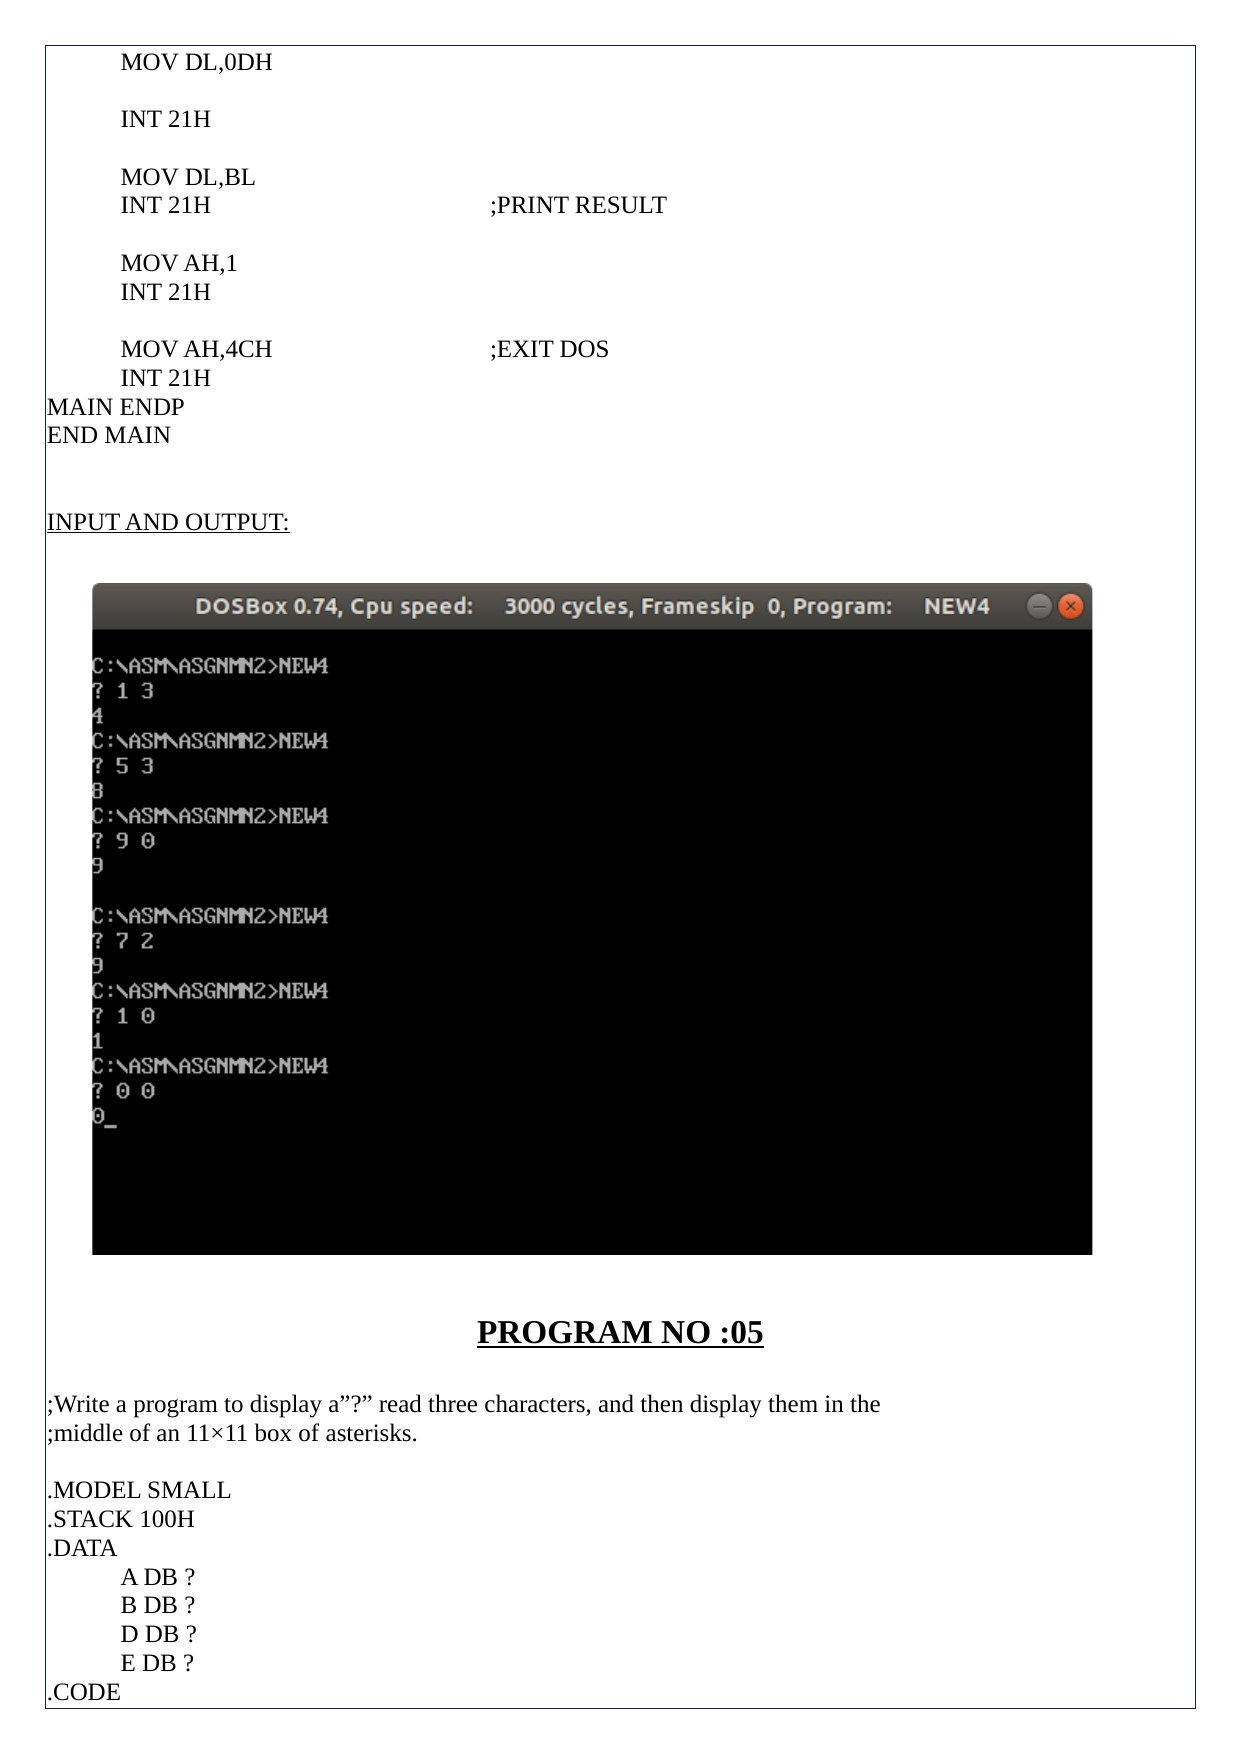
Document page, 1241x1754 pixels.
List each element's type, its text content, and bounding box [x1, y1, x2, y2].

text .STACK 100H [47, 1504, 1194, 1533]
picture [92, 583, 1093, 1255]
text A DB ? [47, 1562, 1194, 1590]
text END MAIN [47, 420, 1194, 449]
text ;Write a program to display a”?” read three characters, and then display them in the [47, 1389, 1194, 1418]
text INT 21H [47, 363, 1194, 392]
text .MODEL SMALL [47, 1475, 1194, 1504]
text MAIN ENDP [47, 392, 1194, 420]
text MOV AH,1 [47, 248, 1194, 277]
text INT 21H ;PRINT RESULT [47, 190, 1194, 219]
text E DB ? [47, 1648, 1194, 1677]
text MOV DL,BL [47, 162, 1194, 190]
text .DATA [47, 1533, 1194, 1562]
text MOV DL,0DH [47, 47, 1194, 75]
text MOV AH,4CH ;EXIT DOS [47, 334, 1194, 363]
text INPUT AND OUTPUT: [47, 507, 1194, 535]
text .CODE [47, 1677, 1194, 1705]
text INT 21H [47, 104, 1194, 133]
text PROGRAM NO :05 [47, 1312, 1194, 1351]
text B DB ? [47, 1590, 1194, 1619]
text INT 21H [47, 277, 1194, 305]
text D DB ? [47, 1619, 1194, 1648]
text ;middle of an 11×11 box of asterisks. [47, 1418, 1194, 1447]
